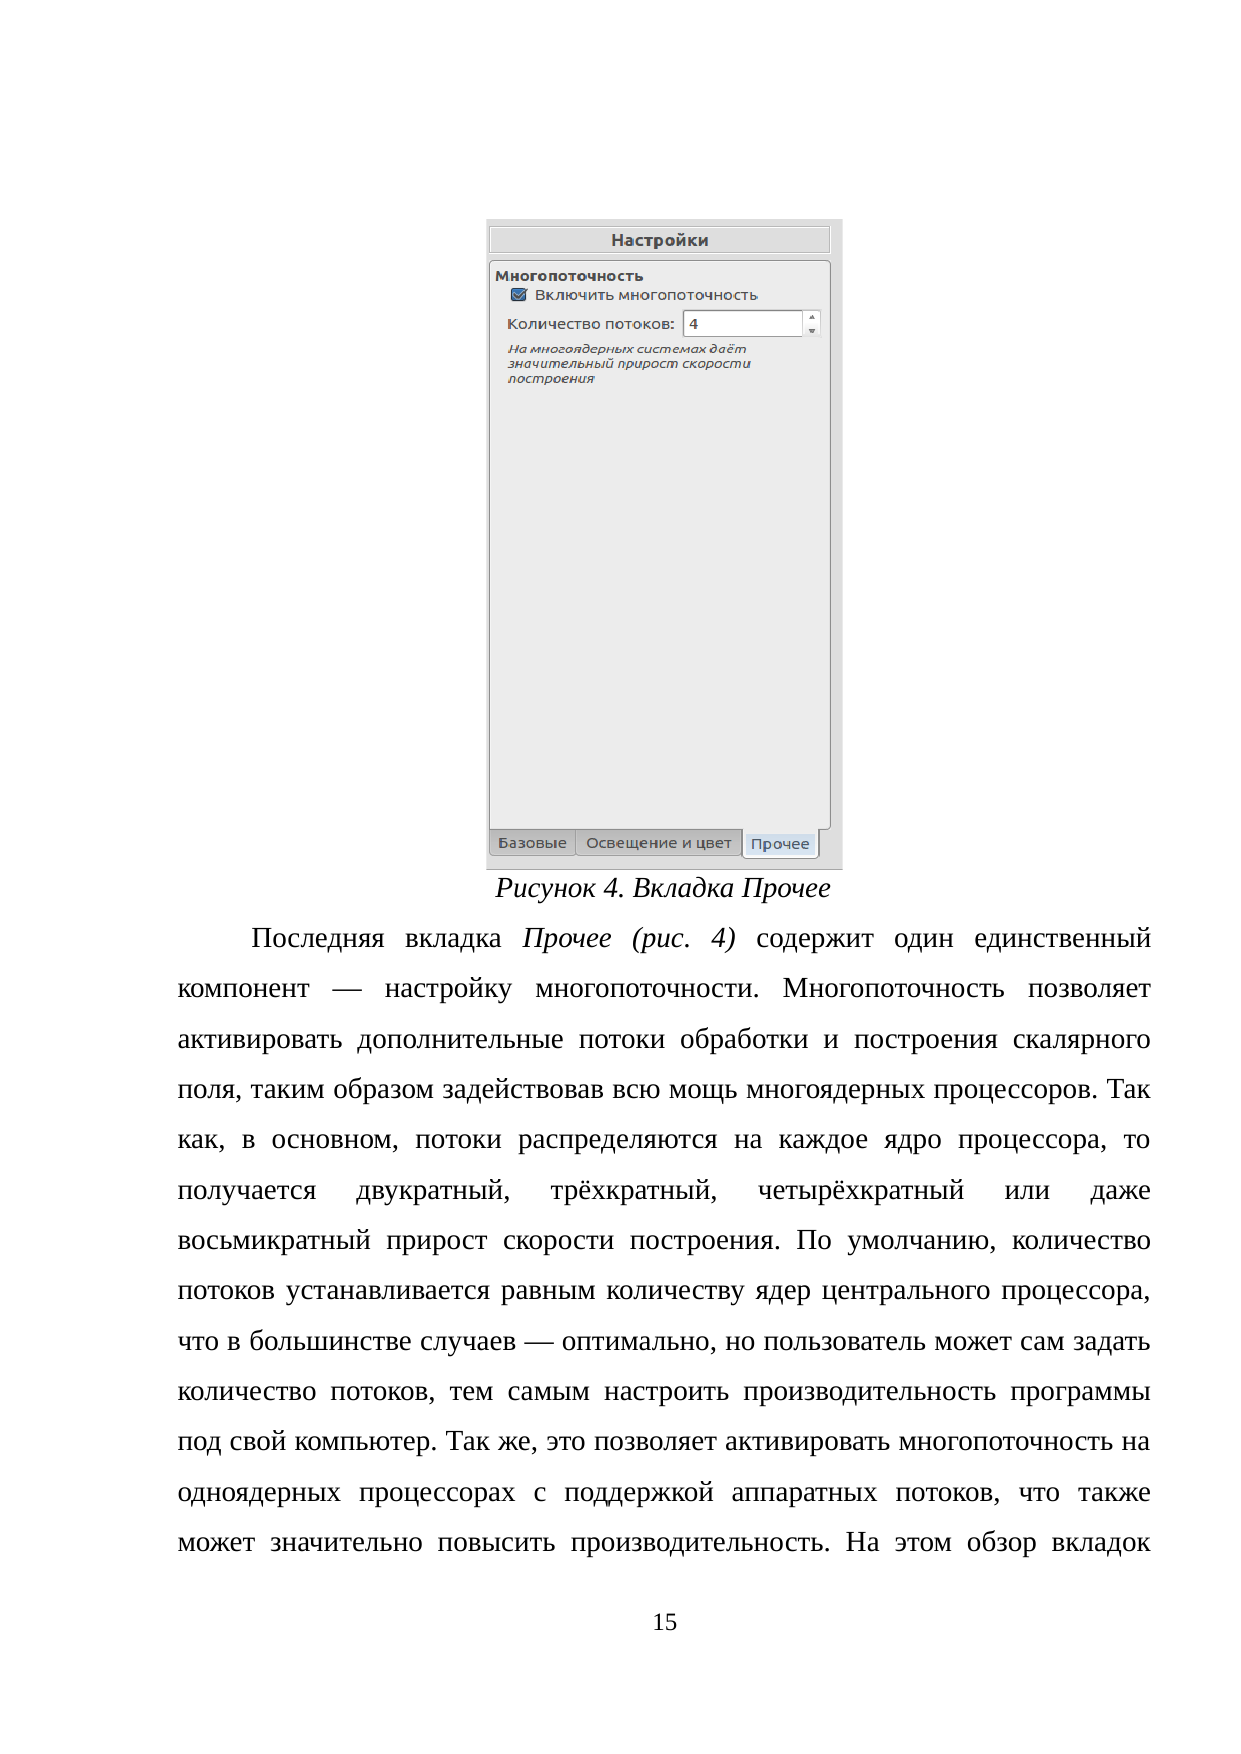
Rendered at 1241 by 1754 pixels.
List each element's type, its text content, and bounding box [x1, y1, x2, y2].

picture [486, 219, 843, 870]
text Рисунок 4. Вкладка Прочее [486, 870, 843, 903]
text Последняя вкладка Прочее (рис. 4) содержит один единственный компонент — настройку многопоточности. Многопоточность позволяет активировать дополнительные потоки обработки и построения скалярного поля, таким образом задействовав всю мощь многоядерных процессоров. Так как, в основном, потоки распределяются на каждое ядро процессора, то получается двукратный, трёхкратный, четырёхкратный или даже восьмикратный прирост скорости построения. По умолчанию, количество потоков устанавливается равным количеству ядер центрального процессора, что в большинстве случаев — оптимально, но пользователь может сам задать количество потоков, тем самым настроить производительность программы под свой компьютер. Так же, это позволяет активировать многопоточность на одноядерных процессорах с поддержкой аппаратных потоков, что также может значительно повысить производительность. На этом обзор вкладок [177, 176, 1152, 1557]
